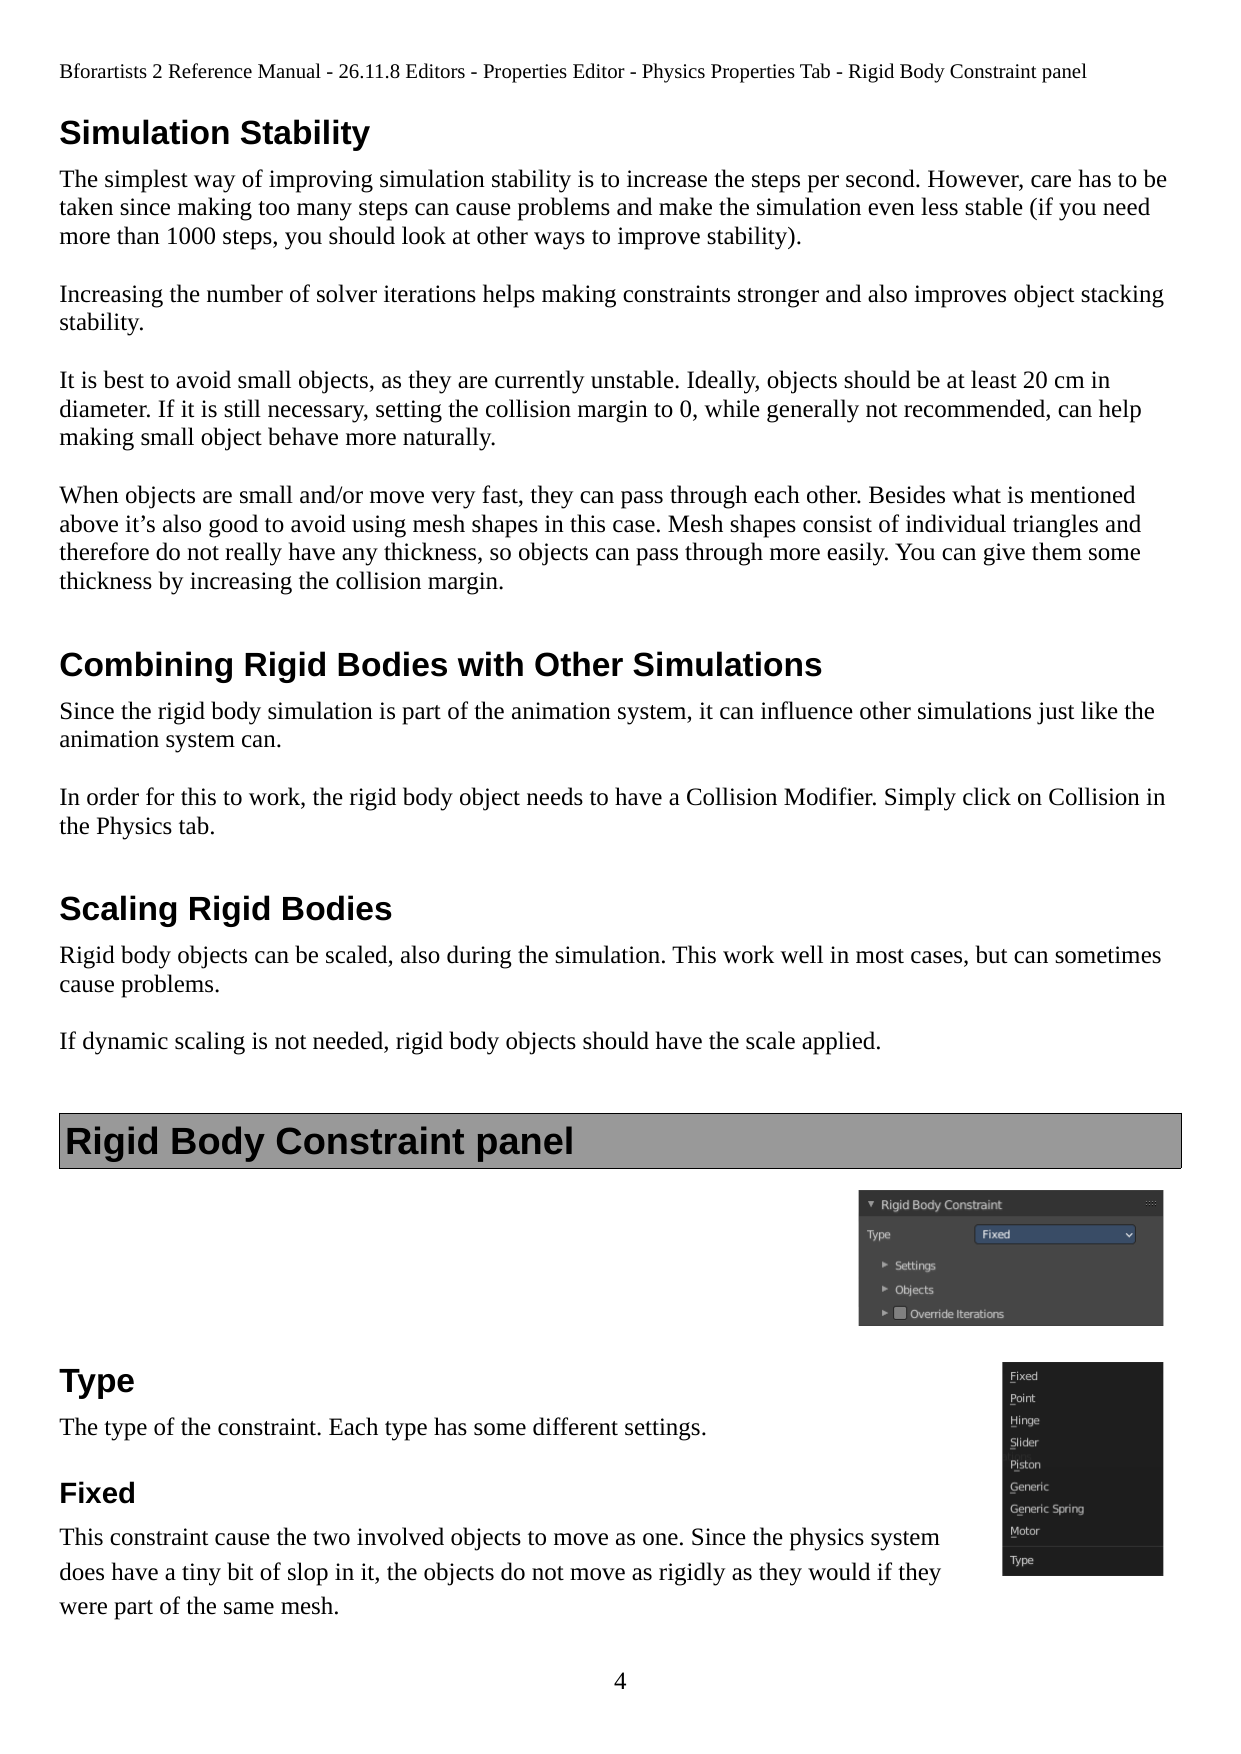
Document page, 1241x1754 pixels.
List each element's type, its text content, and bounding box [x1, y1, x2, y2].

table_header Rigid Body Constraint panel [60, 1114, 1181, 1168]
text When objects are small and/or move very fast, they can pass through each other. Besides what is mentioned above it’s also good to avoid using mesh shapes in this case. Mesh shapes consist of individual triangles and therefore do not really have any thickness, so objects can pass through more easily. You can give them some thickness by increasing the collision margin. [59, 480, 1181, 595]
text It is best to avoid small objects, as they are currently unstable. Ideally, objects should be at least 20 cm in diameter. If it is still necessary, setting the collision margin to 0, while generally not recommended, can help making small object behave more naturally. [59, 365, 1181, 451]
text The simplest way of improving simulation stability is to increase the steps per second. However, care has to be taken since making too many steps can cause problems and make the simulation even less stable (if you need more than 1000 steps, you should look at other ways to improve stability). [59, 164, 1181, 250]
text In order for this to work, the rigid body object needs to have a Collision Modifier. Simply click on Collision in the Physics tab. [59, 782, 1181, 839]
text Increasing the number of solver iterations helps making constraints stronger and also improves object stacking stability. [59, 279, 1181, 336]
text If dynamic scaling is not needed, rigid body objects should have the scale applied. [59, 1026, 1181, 1055]
subtitle Type [59, 1361, 1181, 1400]
subtitle [1164, 1476, 1181, 1510]
picture [858, 1190, 1164, 1326]
subtitle Fixed [59, 1476, 1002, 1510]
text The type of the constraint. Each type has some different settings. [59, 1412, 1002, 1441]
picture [1002, 1362, 1164, 1576]
text This constraint cause the two involved objects to move as one. Since the physics system does have a tiny bit of slop in it, the objects do not move as rigidly as they would if they were part of the same mesh. [59, 1522, 1181, 1620]
subtitle Scaling Rigid Bodies [59, 889, 1181, 928]
text Since the rigid body simulation is part of the animation system, it can influence other simulations just like the animation system can. [59, 696, 1181, 753]
subtitle Combining Rigid Bodies with Other Simulations [59, 644, 1181, 683]
text Rigid body objects can be scaled, also during the simulation. This work well in most cases, but can sometimes cause problems. [59, 940, 1181, 998]
subtitle Simulation Stability [59, 113, 1181, 151]
